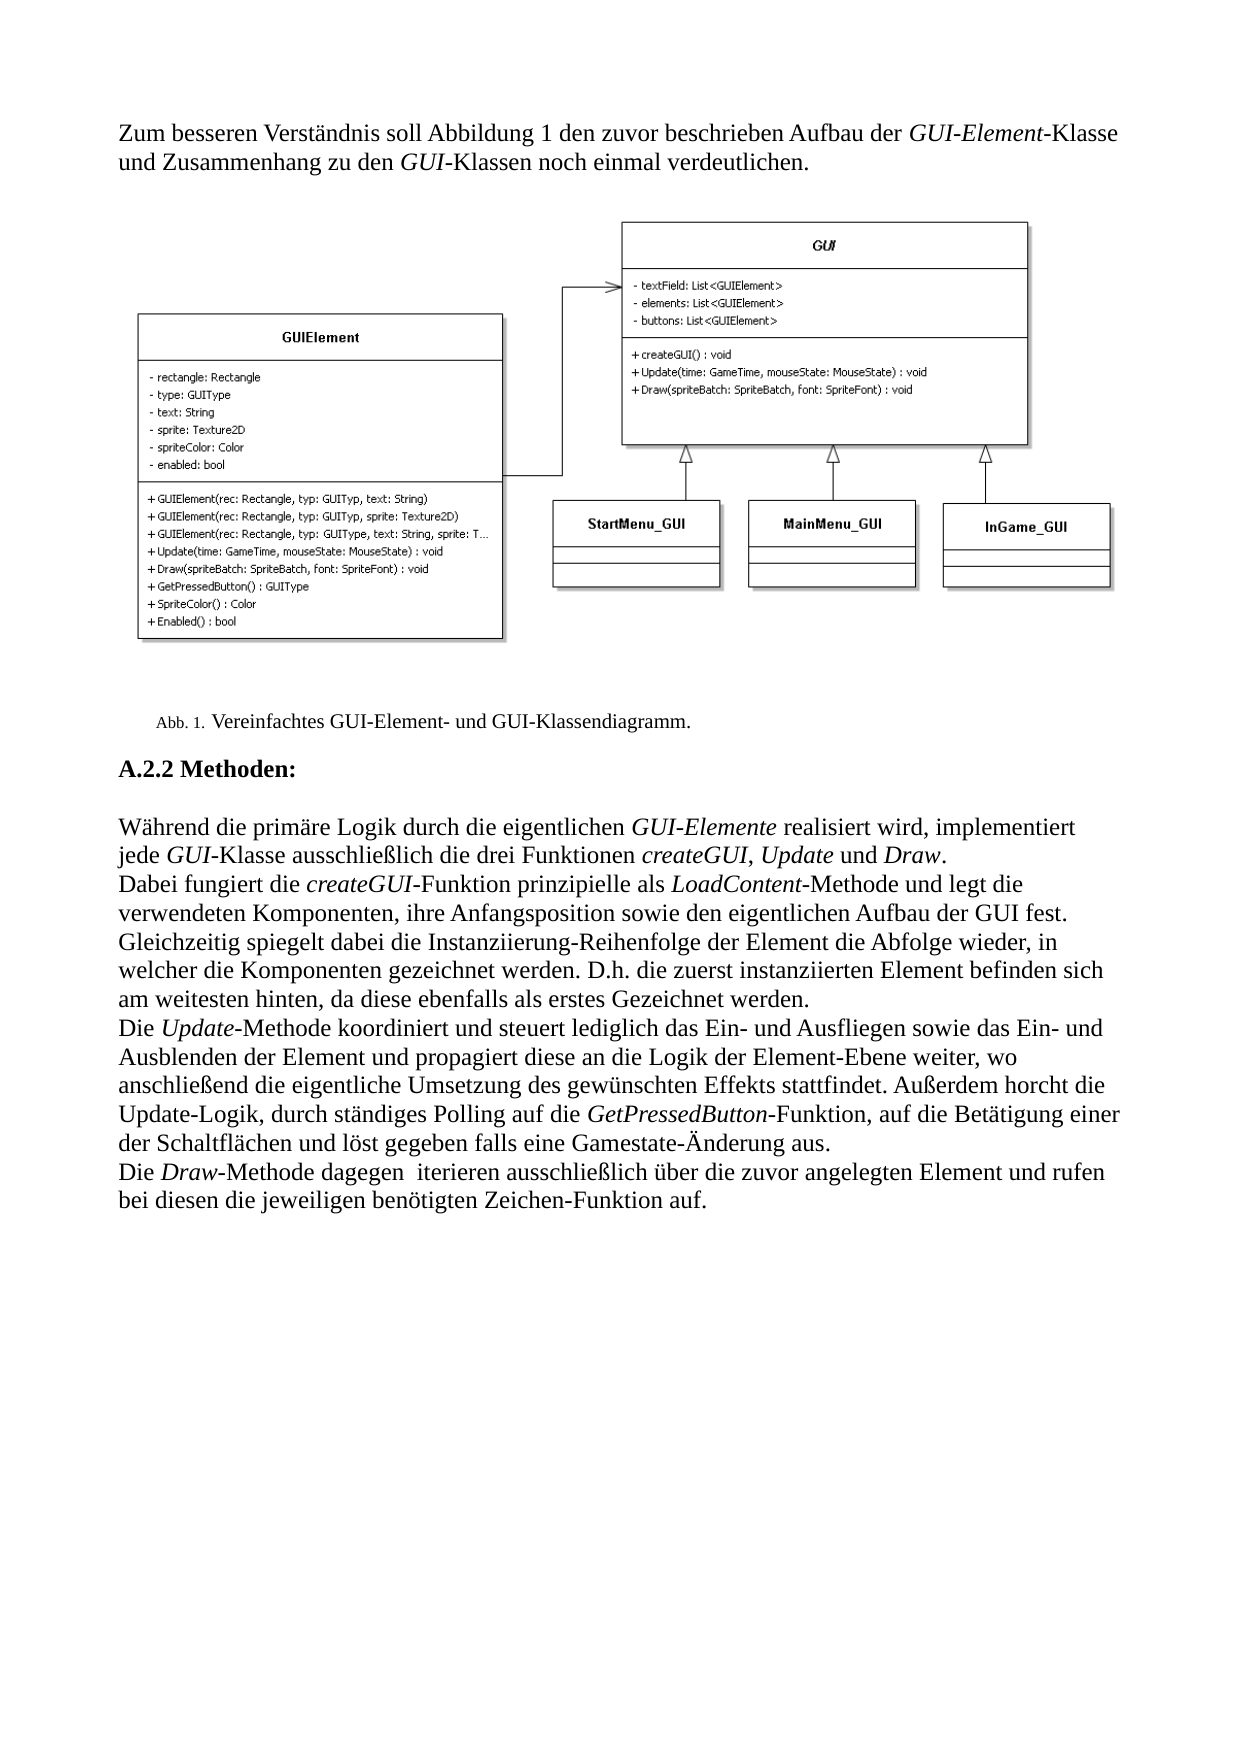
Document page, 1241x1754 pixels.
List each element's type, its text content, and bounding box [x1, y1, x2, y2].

text Die Update-Methode koordiniert und steuert lediglich das Ein- und Ausfliegen sowie das Ein- und Ausblenden der Element und propagiert diese an die Logik der Element-Ebene weiter, wo anschließend die eigentliche Umsetzung des gewünschten Effekts stattfindet. Außerdem horcht die Update-Logik, durch ständiges Polling auf die GetPressedButton-Funktion, auf die Betätigung einer der Schaltflächen und löst gegeben falls eine Gamestate-Änderung aus. [118, 1013, 1122, 1157]
text Zum besseren Verständnis soll Abbildung 1 den zuvor beschrieben Aufbau der GUI-Element-Klasse und Zusammenhang zu den GUI-Klassen noch einmal verdeutlichen. [118, 118, 1122, 176]
picture [118, 197, 1123, 673]
text Die Draw-Methode dagegen iterieren ausschließlich über die zuvor angelegten Element und rufen bei diesen die jeweiligen benötigten Zeichen-Funktion auf. [118, 1157, 1122, 1214]
text Dabei fungiert die createGUI-Funktion prinzipielle als LoadContent-Methode und legt die verwendeten Komponenten, ihre Anfangsposition sowie den eigentlichen Aufbau der GUI fest. Gleichzeitig spiegelt dabei die Instanziierung-Reihenfolge der Element die Abfolge wieder, in welcher die Komponenten gezeichnet werden. D.h. die zuerst instanziierten Element befinden sich am weitesten hinten, da diese ebenfalls als erstes Gezeichnet werden. [118, 869, 1122, 1013]
text A.2.2 Methoden: [118, 754, 1122, 783]
text Während die primäre Logik durch die eigentlichen GUI-Elemente realisiert wird, implementiert jede GUI-Klasse ausschließlich die drei Funktionen createGUI, Update und Draw. [118, 812, 1122, 869]
list Vereinfachtes GUI-Element- und GUI-Klassendiagramm. [156, 709, 1122, 733]
